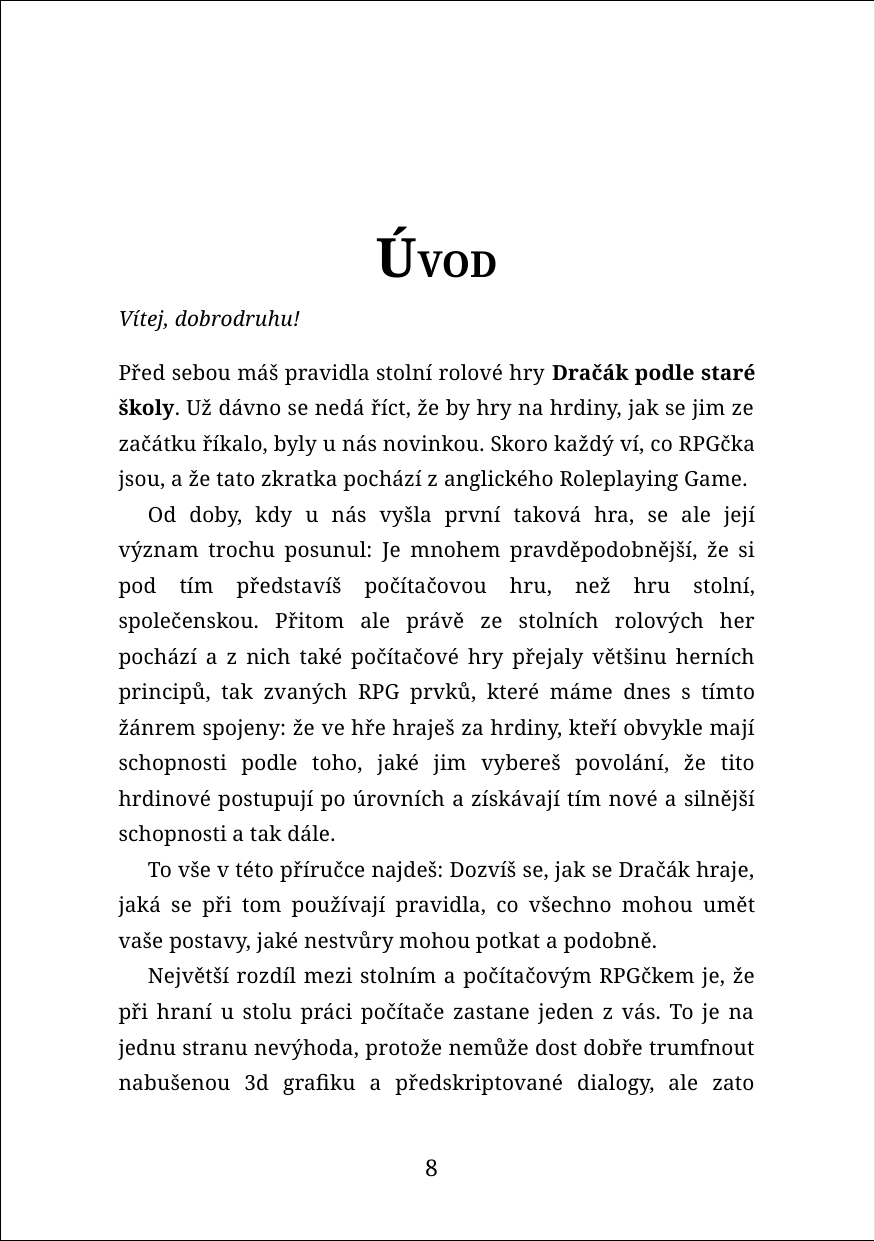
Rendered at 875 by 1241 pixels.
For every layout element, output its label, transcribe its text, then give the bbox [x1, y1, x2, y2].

text Vítej, dobrodruhu! [118, 304, 756, 333]
text Před sebou máš pravidla stolní rolové hry Dračák podle staré školy. Už dávno se nedá říct, že by hry na hrdiny, jak se jim ze začátku říkalo, byly u nás novinkou. Skoro každý ví, co RPGčka jsou, a že tato zkratka pochází z anglického Roleplaying Game. Od doby, kdy u nás vyšla první taková hra, se ale její význam trochu posunul: Je mnohem pravděpodobnější, že si pod tím představíš počítačovou hru, než hru stolní, společenskou. Přitom ale právě ze stolních rolových her pochází a z nich také počítačové hry přejaly většinu herních principů, tak zvaných RPG prvků, které máme dnes s tímto žánrem spojeny: že ve hře hraješ za hrdiny, kteří obvykle mají schopnosti podle toho, jaké jim vybereš povolání, že tito hrdinové postupují po úrovních a získávají tím nové a silnější schopnosti a tak dále. To vše v této příručce najdeš: Dozvíš se, jak se Dračák hraje, jaká se při tom používají pravidla, co všechno mohou umět vaše postavy, jaké nestvůry mohou potkat a podobně. Největší rozdíl mezi stolním a počítačovým RPGčkem je, že při hraní u stolu práci počítače zastane jeden z vás. To je na jednu stranu nevýhoda, protože nemůže dost dobře trumfnout nabušenou 3d grafiku a předskriptované dialogy, ale zato [118, 358, 756, 1097]
subtitle Úvod [118, 219, 756, 293]
